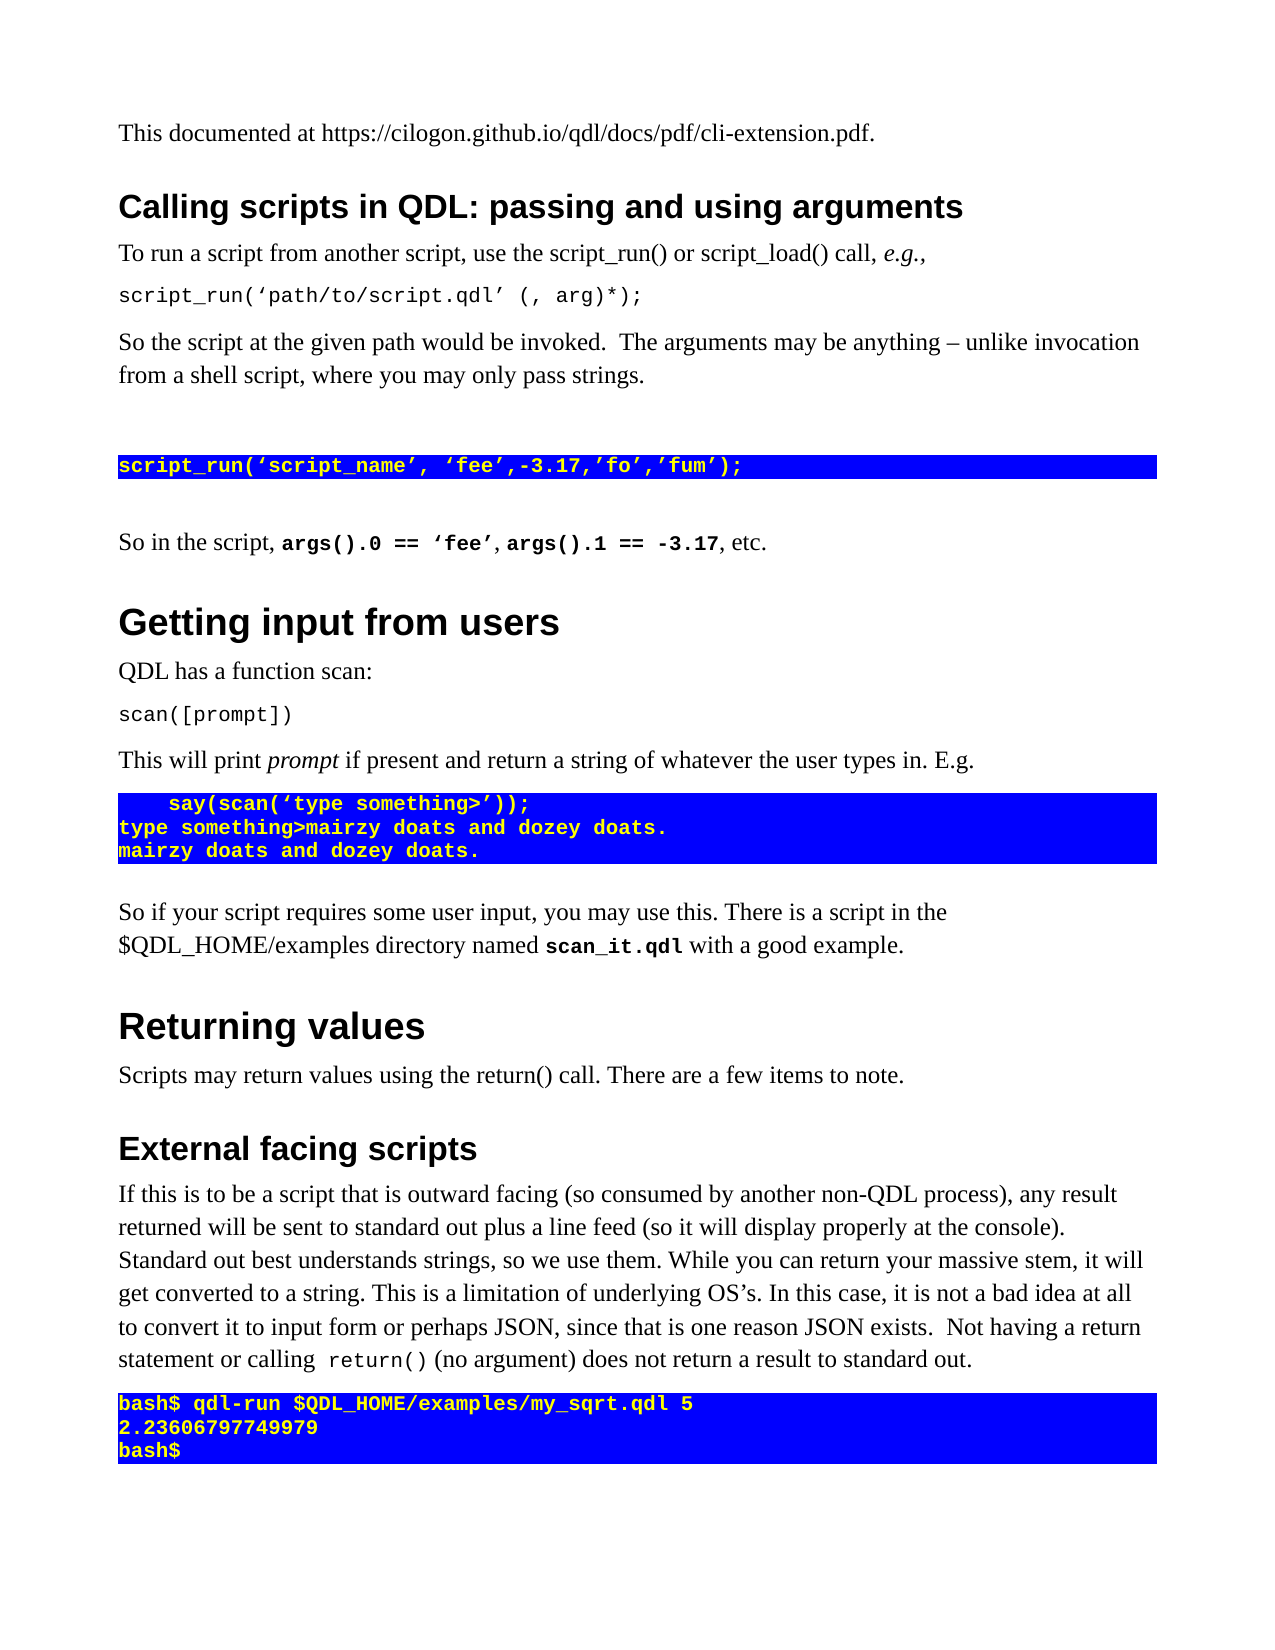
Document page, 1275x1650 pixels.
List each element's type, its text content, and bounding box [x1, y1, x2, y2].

subtitle Calling scripts in QDL: passing and using arguments [118, 187, 1157, 225]
subtitle External facing scripts [118, 1128, 1157, 1167]
text bash$ qdl-run $QDL_HOME/examples/my_sqrt.qdl 5 [118, 1393, 1157, 1417]
text script_run(‘script_name’, ‘fee’,-3.17,’fo’,’fum’); [118, 455, 1157, 479]
subtitle Getting input from users [118, 600, 1157, 644]
text type something>mairzy doats and dozey doats. [118, 817, 1157, 841]
text So the script at the given path would be invoked. The arguments may be anything – unlike invocation from a shell script, where you may only pass strings. [118, 327, 1157, 389]
text To run a script from another script, use the script_run() or script_load() call, e.g., [118, 238, 1157, 266]
text 2.23606797749979 [118, 1417, 1157, 1440]
text Scripts may return values using the return() call. There are a few items to note. [118, 1060, 1157, 1089]
text QDL has a function scan: [118, 656, 1157, 685]
text This will print prompt if present and return a string of whatever the user types in. E.g. [118, 746, 1157, 774]
text scan([prompt]) [118, 704, 1157, 727]
text If this is to be a script that is outward facing (so consumed by another non-QDL process), any result returned will be sent to standard out plus a line feed (so it will display properly at the console). Standard out best understands strings, so we use them. While you can return your massive stem, it will get converted to a string. This is a limitation of underlying OS’s. In this case, it is not a bad idea at all to convert it to input form or perhaps JSON, since that is one reason JSON exists. Not having a return statement or calling return() (no argument) does not return a result to standard out. [118, 1179, 1157, 1374]
text So if your script requires some user input, you may use this. There is a script in the $QDL_HOME/examples directory named scan_it.qdl with a good example. [118, 864, 1157, 960]
subtitle Returning values [118, 1004, 1157, 1047]
text mairzy doats and dozey doats. [118, 841, 1157, 864]
text script_run(‘path/to/script.qdl’ (, arg)*); [118, 285, 1157, 309]
text say(scan(‘type something>’)); [118, 793, 1157, 817]
text bash$ [118, 1440, 1157, 1464]
text This documented at https://cilogon.github.io/qdl/docs/pdf/cli-extension.pdf. [118, 118, 1157, 147]
text So in the script, args().0 == ‘fee’, args().1 == -3.17, etc. [118, 527, 1157, 556]
